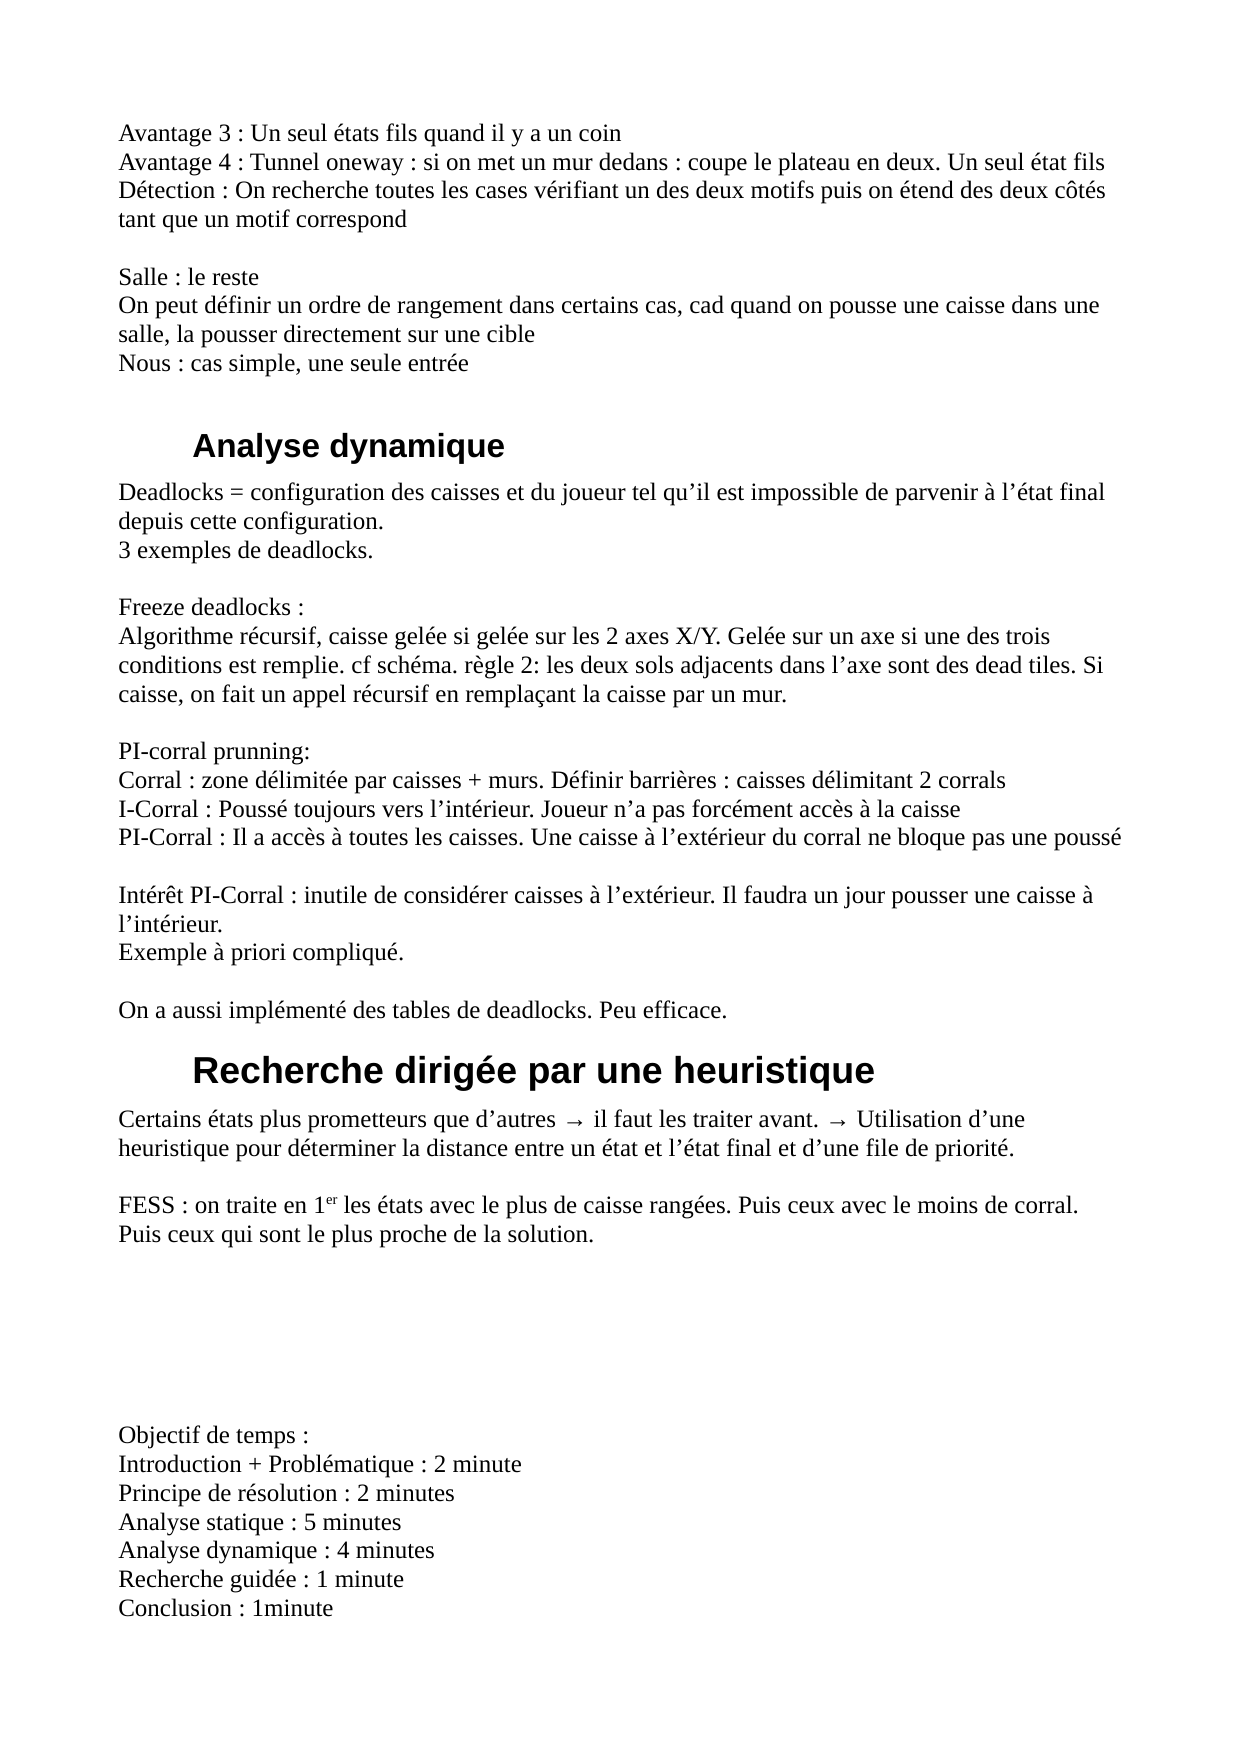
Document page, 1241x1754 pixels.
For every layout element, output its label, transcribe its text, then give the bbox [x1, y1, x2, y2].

text PI-Corral : Il a accès à toutes les caisses. Une caisse à l’extérieur du corral ne bloque pas une poussé [118, 822, 1122, 851]
text On a aussi implémenté des tables de deadlocks. Peu efficace. [118, 995, 1122, 1024]
text Principe de résolution : 2 minutes [118, 1478, 1122, 1507]
text Certains états plus prometteurs que d’autres → il faut les traiter avant. → Utilisation d’une heuristique pour déterminer la distance entre un état et l’état final et d’une file de priorité. [118, 1104, 1122, 1162]
text Recherche guidée : 1 minute [118, 1564, 1122, 1593]
text 3 exemples de deadlocks. [118, 535, 1122, 564]
subtitle Recherche dirigée par une heuristique [118, 1049, 1122, 1092]
text Nous : cas simple, une seule entrée [118, 348, 1122, 377]
text Corral : zone délimitée par caisses + murs. Définir barrières : caisses délimitant 2 corrals [118, 765, 1122, 794]
text Freeze deadlocks : [118, 592, 1122, 621]
subtitle Analyse dynamique [118, 426, 1122, 465]
text I-Corral : Poussé toujours vers l’intérieur. Joueur n’a pas forcément accès à la caisse [118, 794, 1122, 822]
text Conclusion : 1minute [118, 1593, 1122, 1622]
text Objectif de temps : [118, 1421, 1122, 1449]
text Avantage 4 : Tunnel oneway : si on met un mur dedans : coupe le plateau en deux. Un seul état fils [118, 147, 1122, 176]
text Deadlocks = configuration des caisses et du joueur tel qu’il est impossible de parvenir à l’état final depuis cette configuration. [118, 477, 1122, 535]
text Analyse statique : 5 minutes [118, 1507, 1122, 1536]
text Exemple à priori compliqué. [118, 937, 1122, 966]
text Salle : le reste [118, 262, 1122, 291]
text Algorithme récursif, caisse gelée si gelée sur les 2 axes X/Y. Gelée sur un axe si une des trois conditions est remplie. cf schéma. règle 2: les deux sols adjacents dans l’axe sont des dead tiles. Si caisse, on fait un appel récursif en remplaçant la caisse par un mur. [118, 621, 1122, 707]
text Introduction + Problématique : 2 minute [118, 1449, 1122, 1478]
text Détection : On recherche toutes les cases vérifiant un des deux motifs puis on étend des deux côtés tant que un motif correspond [118, 176, 1122, 233]
text PI-corral prunning: [118, 736, 1122, 765]
text Intérêt PI-Corral : inutile de considérer caisses à l’extérieur. Il faudra un jour pousser une caisse à l’intérieur. [118, 880, 1122, 937]
text On peut définir un ordre de rangement dans certains cas, cad quand on pousse une caisse dans une salle, la pousser directement sur une cible [118, 291, 1122, 348]
text FESS : on traite en 1er les états avec le plus de caisse rangées. Puis ceux avec le moins de corral. Puis ceux qui sont le plus proche de la solution. [118, 1191, 1122, 1248]
text Analyse dynamique : 4 minutes [118, 1536, 1122, 1564]
text Avantage 3 : Un seul états fils quand il y a un coin [118, 118, 1122, 147]
